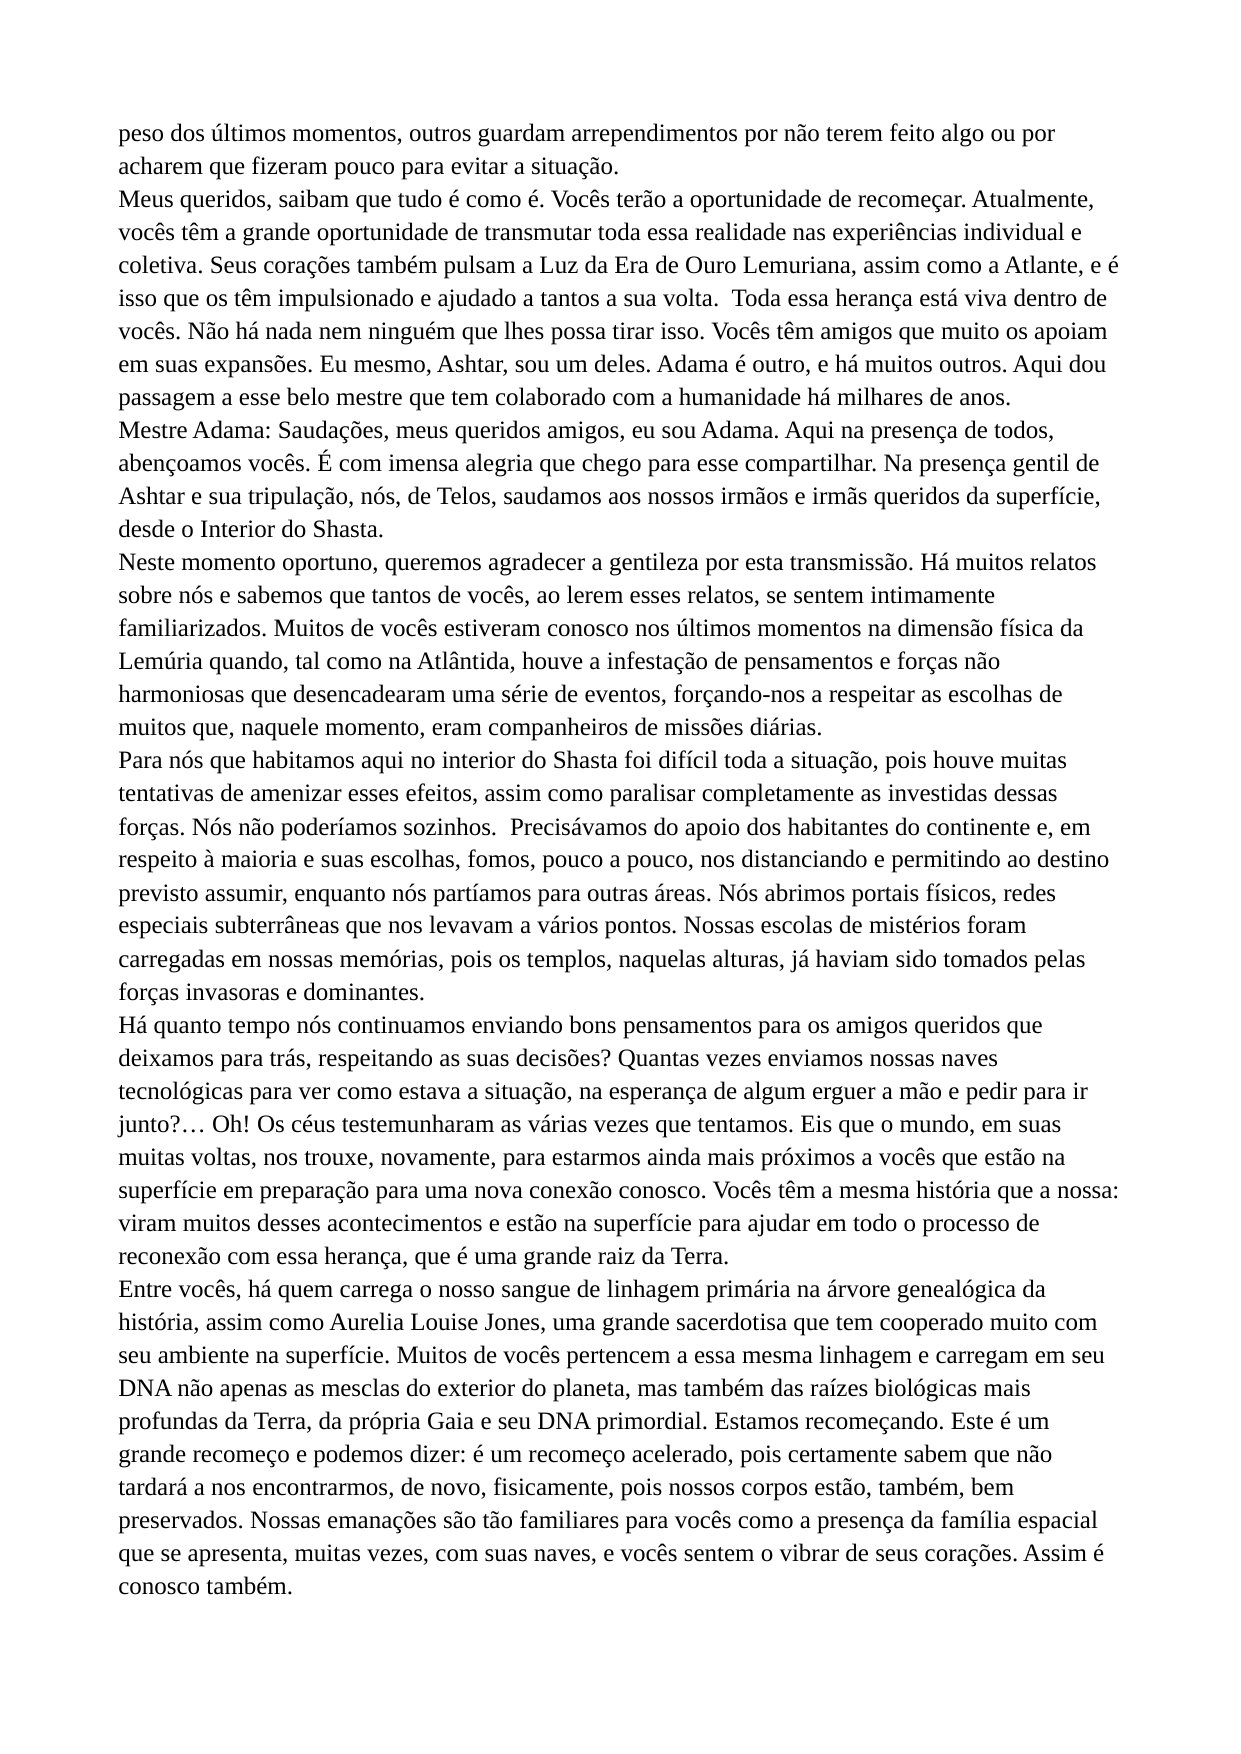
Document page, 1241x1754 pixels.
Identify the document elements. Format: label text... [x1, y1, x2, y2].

text Há quanto tempo nós continuamos enviando bons pensamentos para os amigos queridos que deixamos para trás, respeitando as suas decisões? Quantas vezes enviamos nossas naves tecnológicas para ver como estava a situação, na esperança de algum erguer a mão e pedir para ir junto?… Oh! Os céus testemunharam as várias vezes que tentamos. Eis que o mundo, em suas muitas voltas, nos trouxe, novamente, para estarmos ainda mais próximos a vocês que estão na superfície em preparação para uma nova conexão conosco. Vocês têm a mesma história que a nossa: viram muitos desses acontecimentos e estão na superfície para ajudar em todo o processo de reconexão com essa herança, que é uma grande raiz da Terra. [118, 1010, 1122, 1269]
text Neste momento oportuno, queremos agradecer a gentileza por esta transmissão. Há muitos relatos sobre nós e sabemos que tantos de vocês, ao lerem esses relatos, se sentem intimamente familiarizados. Muitos de vocês estiveram conosco nos últimos momentos na dimensão física da Lemúria quando, tal como na Atlântida, houve a infestação de pensamentos e forças não harmoniosas que desencadearam uma série de eventos, forçando-nos a respeitar as escolhas de muitos que, naquele momento, eram companheiros de missões diárias. [118, 547, 1122, 741]
text Entre vocês, há quem carrega o nosso sangue de linhagem primária na árvore genealógica da história, assim como Aurelia Louise Jones, uma grande sacerdotisa que tem cooperado muito com seu ambiente na superfície. Muitos de vocês pertencem a essa mesma linhagem e carregam em seu DNA não apenas as mesclas do exterior do planeta, mas também das raízes biológicas mais profundas da Terra, da própria Gaia e seu DNA primordial. Estamos recomeçando. Este é um grande recomeço e podemos dizer: é um recomeço acelerado, pois certamente sabem que não tardará a nos encontrarmos, de novo, fisicamente, pois nossos corpos estão, também, bem preservados. Nossas emanações são tão familiares para vocês como a presença da família espacial que se apresenta, muitas vezes, com suas naves, e vocês sentem o vibrar de seus corações. Assim é conosco também. [118, 1274, 1122, 1600]
text Para nós que habitamos aqui no interior do Shasta foi difícil toda a situação, pois houve muitas tentativas de amenizar esses efeitos, assim como paralisar completamente as investidas dessas forças. Nós não poderíamos sozinhos. Precisávamos do apoio dos habitantes do continente e, em respeito à maioria e suas escolhas, fomos, pouco a pouco, nos distanciando e permitindo ao destino previsto assumir, enquanto nós partíamos para outras áreas. Nós abrimos portais físicos, redes especiais subterrâneas que nos levavam a vários pontos. Nossas escolas de mistérios foram carregadas em nossas memórias, pois os templos, naquelas alturas, já haviam sido tomados pelas forças invasoras e dominantes. [118, 746, 1122, 1005]
text Meus queridos, saibam que tudo é como é. Vocês terão a oportunidade de recomeçar. Atualmente, vocês têm a grande oportunidade de transmutar toda essa realidade nas experiências individual e coletiva. Seus corações também pulsam a Luz da Era de Ouro Lemuriana, assim como a Atlante, e é isso que os têm impulsionado e ajudado a tantos a sua volta. Toda essa herança está viva dentro de vocês. Não há nada nem ninguém que lhes possa tirar isso. Vocês têm amigos que muito os apoiam em suas expansões. Eu mesmo, Ashtar, sou um deles. Adama é outro, e há muitos outros. Aqui dou passagem a esse belo mestre que tem colaborado com a humanidade há milhares de anos. [118, 184, 1122, 411]
text peso dos últimos momentos, outros guardam arrependimentos por não terem feito algo ou por acharem que fizeram pouco para evitar a situação. [118, 118, 1122, 180]
text Mestre Adama: Saudações, meus queridos amigos, eu sou Adama. Aqui na presença de todos, abençoamos vocês. É com imensa alegria que chego para esse compartilhar. Na presença gentil de Ashtar e sua tripulação, nós, de Telos, saudamos aos nossos irmãos e irmãs queridos da superfície, desde o Interior do Shasta. [118, 415, 1122, 543]
